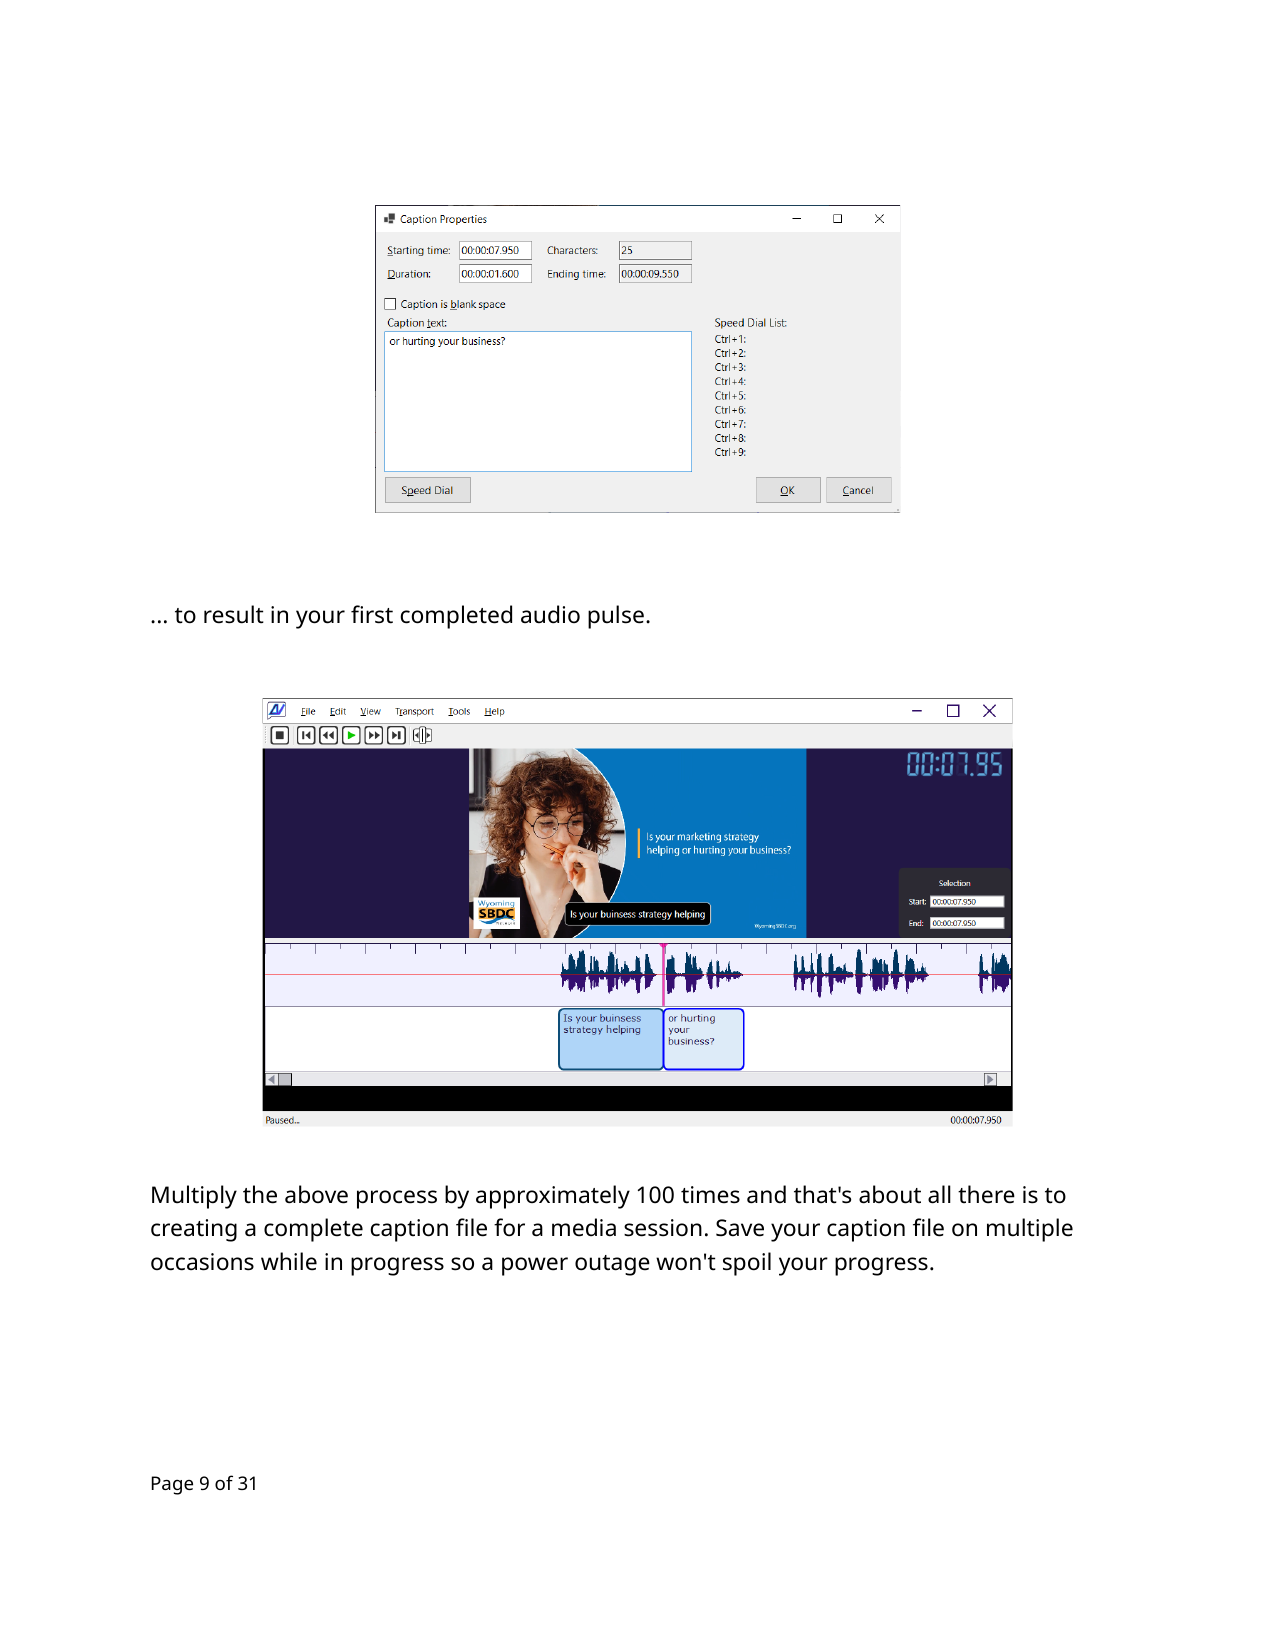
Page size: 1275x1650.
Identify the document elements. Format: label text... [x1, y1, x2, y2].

picture [262, 698, 1013, 1127]
picture [375, 205, 901, 513]
text ... to result in your first completed audio pulse. [150, 599, 1125, 630]
text Multiply the above process by approximately 100 times and that's about all there is to creating a complete caption file for a media session. Save your caption file on multiple occasions while in progress so a power outage won't spoil your progress. [150, 1179, 1125, 1277]
